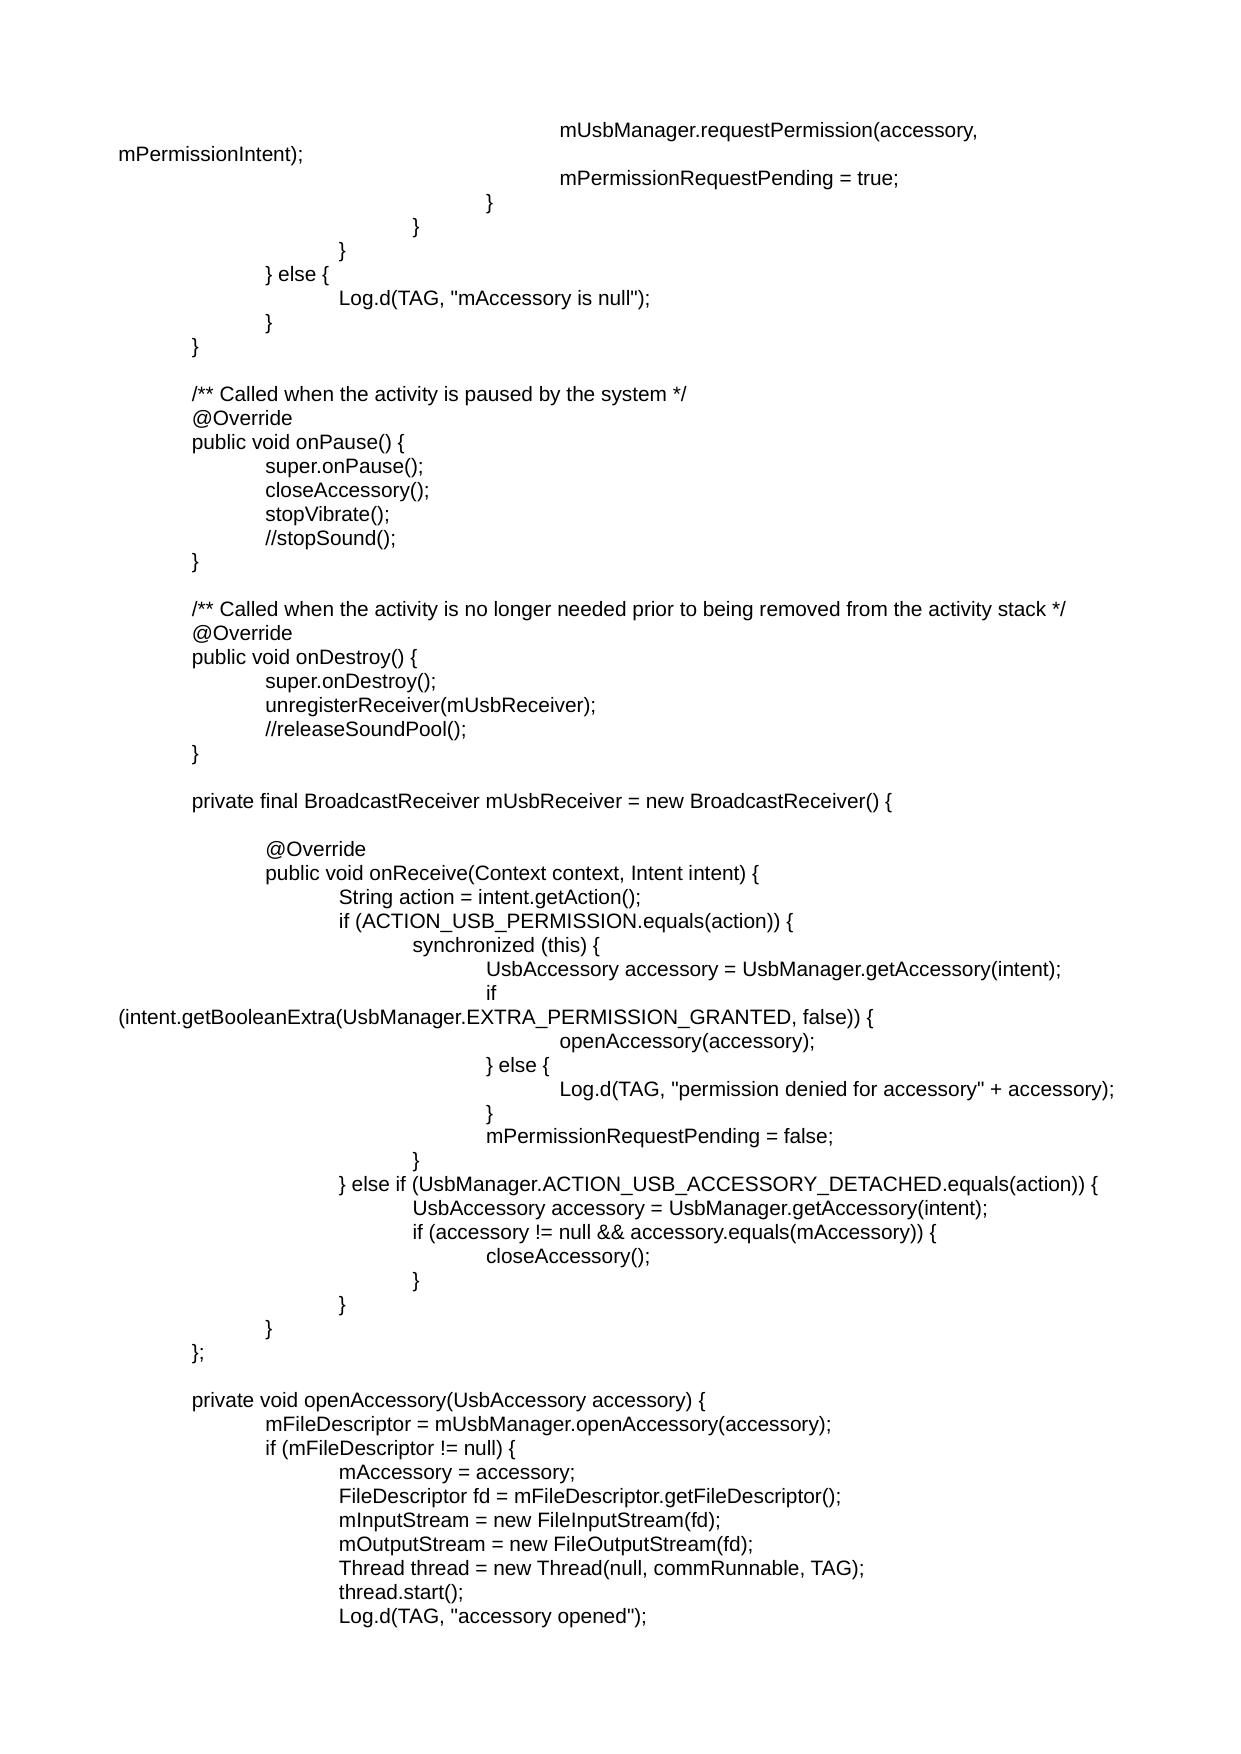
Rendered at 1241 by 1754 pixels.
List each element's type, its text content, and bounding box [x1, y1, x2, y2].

text mInputStream = new FileInputStream(fd); [118, 1508, 1122, 1532]
text @Override [118, 837, 1122, 861]
text UsbAccessory accessory = UsbManager.getAccessory(intent); [118, 957, 1122, 981]
text private final BroadcastReceiver mUsbReceiver = new BroadcastReceiver() { [118, 789, 1122, 813]
text } [118, 238, 1122, 262]
text FileDescriptor fd = mFileDescriptor.getFileDescriptor(); [118, 1484, 1122, 1508]
text } [118, 1292, 1122, 1316]
text } [118, 741, 1122, 765]
text super.onPause(); [118, 453, 1122, 477]
text if (accessory != null && accessory.equals(mAccessory)) { [118, 1220, 1122, 1244]
text //releaseSoundPool(); [118, 717, 1122, 741]
text openAccessory(accessory); [118, 1028, 1122, 1052]
text /** Called when the activity is paused by the system */ [118, 382, 1122, 406]
text if (intent.getBooleanExtra(UsbManager.EXTRA_PERMISSION_GRANTED, false)) { [118, 981, 1122, 1028]
text UsbAccessory accessory = UsbManager.getAccessory(intent); [118, 1196, 1122, 1220]
text if (ACTION_USB_PERMISSION.equals(action)) { [118, 909, 1122, 933]
text mPermissionRequestPending = true; [118, 166, 1122, 190]
text mPermissionRequestPending = false; [118, 1124, 1122, 1148]
text } [118, 1100, 1122, 1124]
text closeAccessory(); [118, 477, 1122, 501]
text private void openAccessory(UsbAccessory accessory) { [118, 1388, 1122, 1412]
text stopVibrate(); [118, 501, 1122, 525]
text closeAccessory(); [118, 1244, 1122, 1268]
text super.onDestroy(); [118, 669, 1122, 693]
text Log.d(TAG, "accessory opened"); [118, 1603, 1122, 1627]
text } [118, 310, 1122, 334]
text } [118, 1148, 1122, 1172]
text synchronized (this) { [118, 933, 1122, 957]
text public void onDestroy() { [118, 645, 1122, 669]
text Thread thread = new Thread(null, commRunnable, TAG); [118, 1556, 1122, 1579]
text } [118, 1268, 1122, 1292]
text String action = intent.getAction(); [118, 885, 1122, 909]
text } else { [118, 1052, 1122, 1076]
text public void onPause() { [118, 429, 1122, 453]
text thread.start(); [118, 1579, 1122, 1603]
text /** Called when the activity is no longer needed prior to being removed from the activity stack */ [118, 597, 1122, 621]
text mAccessory = accessory; [118, 1460, 1122, 1484]
text } [118, 549, 1122, 573]
text Log.d(TAG, "mAccessory is null"); [118, 286, 1122, 310]
text mFileDescriptor = mUsbManager.openAccessory(accessory); [118, 1412, 1122, 1436]
text } [118, 214, 1122, 238]
text mUsbManager.requestPermission(accessory, mPermissionIntent); [118, 118, 1122, 166]
text } [118, 1316, 1122, 1340]
text }; [118, 1340, 1122, 1364]
text @Override [118, 406, 1122, 429]
text Log.d(TAG, "permission denied for accessory" + accessory); [118, 1076, 1122, 1100]
text //stopSound(); [118, 525, 1122, 549]
text mOutputStream = new FileOutputStream(fd); [118, 1532, 1122, 1556]
text unregisterReceiver(mUsbReceiver); [118, 693, 1122, 717]
text } else if (UsbManager.ACTION_USB_ACCESSORY_DETACHED.equals(action)) { [118, 1172, 1122, 1196]
text if (mFileDescriptor != null) { [118, 1436, 1122, 1460]
text } else { [118, 262, 1122, 286]
text @Override [118, 621, 1122, 645]
text public void onReceive(Context context, Intent intent) { [118, 861, 1122, 885]
text } [118, 190, 1122, 214]
text } [118, 334, 1122, 358]
